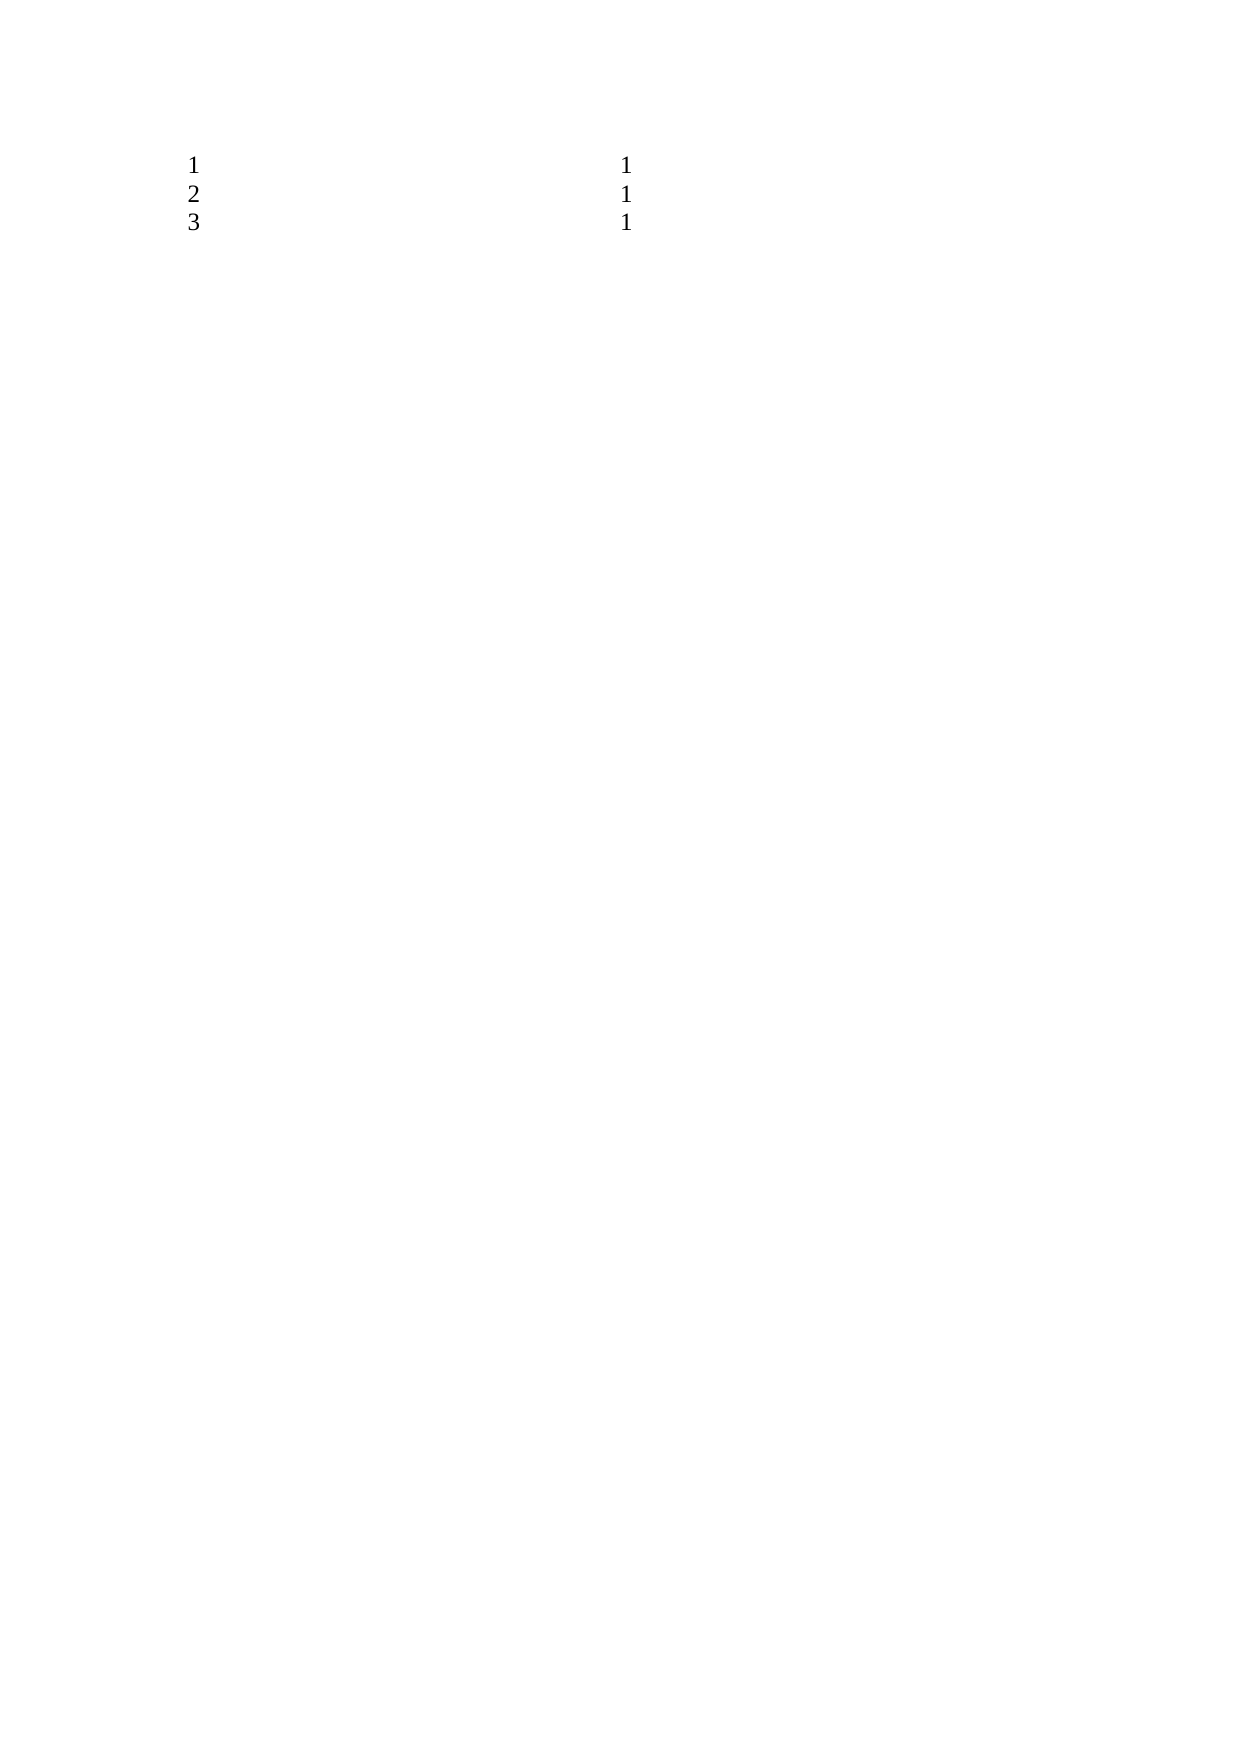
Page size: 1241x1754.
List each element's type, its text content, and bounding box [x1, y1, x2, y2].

table_cell 1 [620, 179, 1053, 207]
table_cell 3 [188, 208, 620, 236]
table_cell 2 [188, 179, 620, 207]
table_cell 1 [620, 150, 1053, 179]
table_cell 1 [188, 150, 620, 179]
table_cell 1 [620, 208, 1053, 236]
